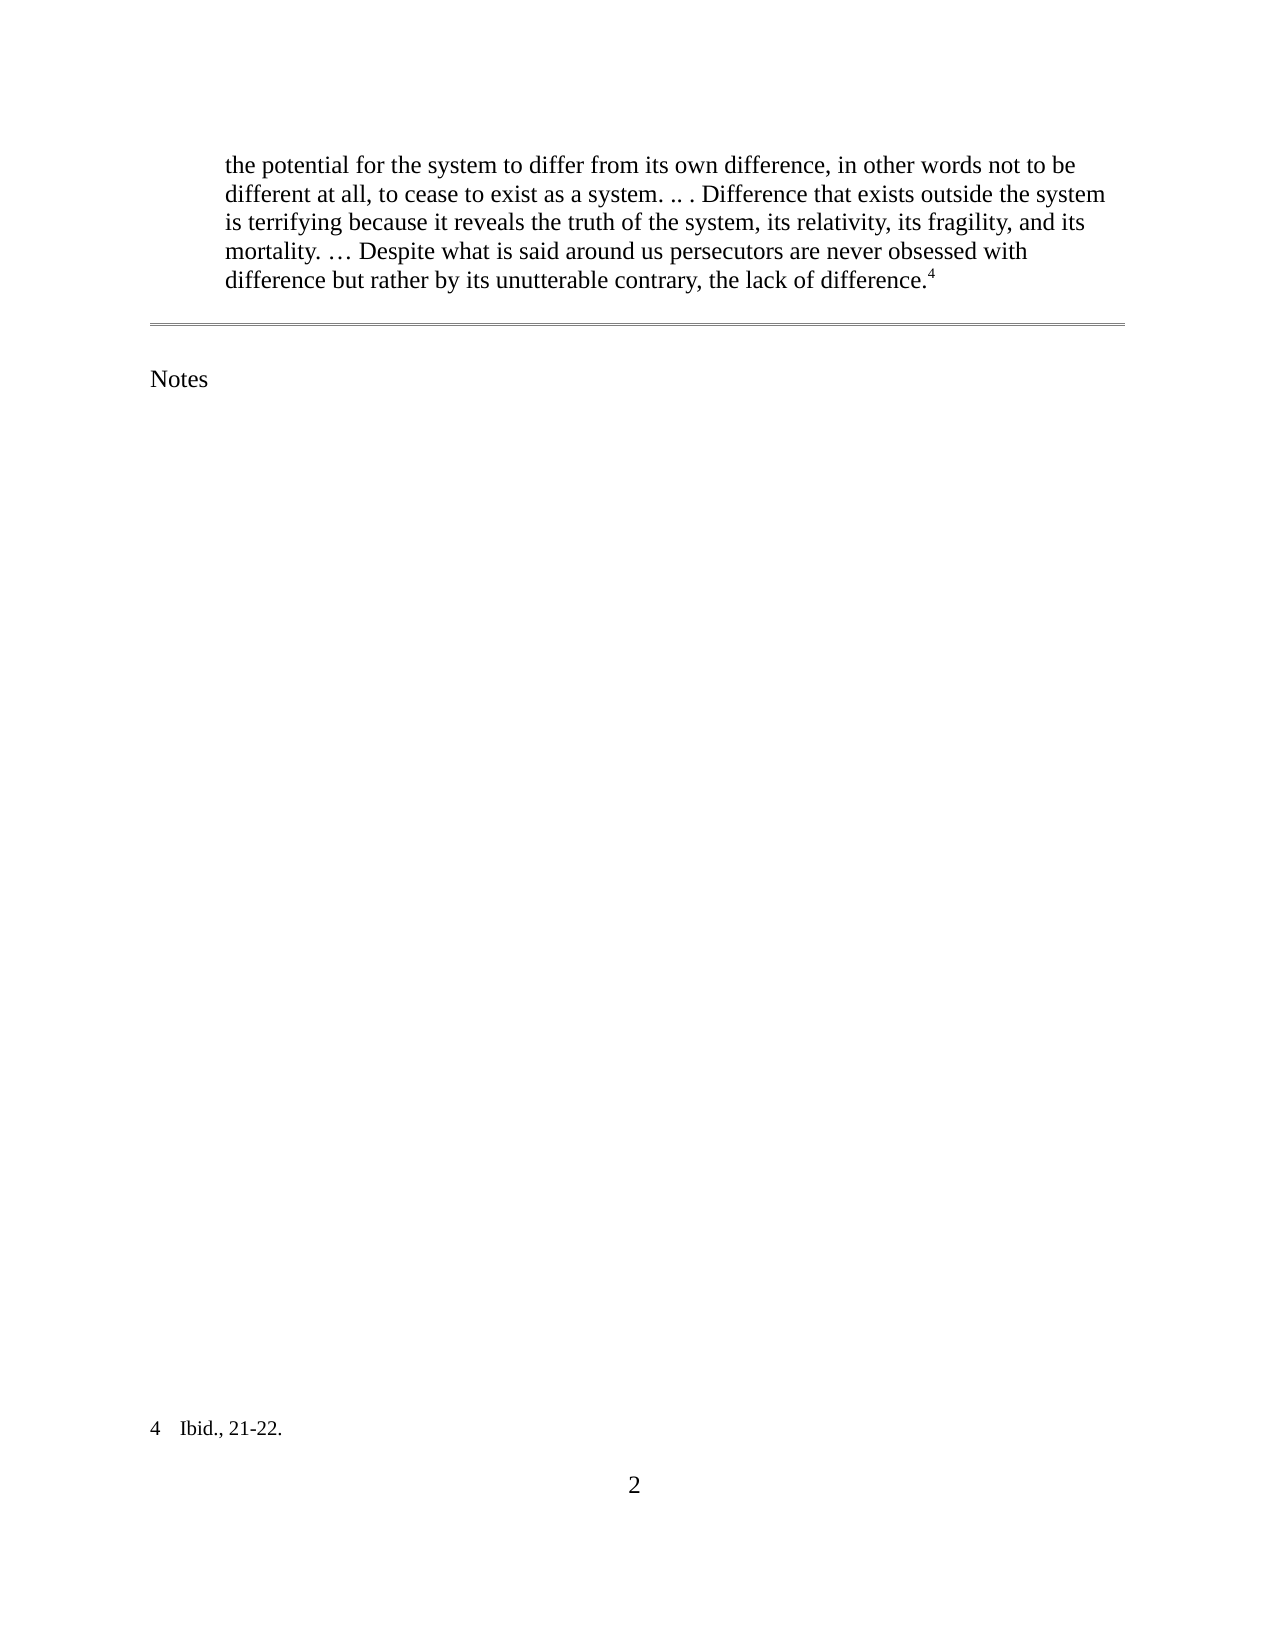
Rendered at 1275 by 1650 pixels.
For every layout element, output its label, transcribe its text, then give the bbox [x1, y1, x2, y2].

text Ibid., 21-22. [150, 1416, 1125, 1440]
text Notes [150, 364, 1125, 393]
text the potential for the system to differ from its own difference, in other words not to be different at all, to cease to exist as a system. .. . Difference that exists outside the system is terrifying because it reveals the truth of the system, its relativity, its fragility, and its mortality. … Despite what is said around us persecutors are never obsessed with difference but rather by its unutterable contrary, the lack of difference. [225, 150, 1125, 294]
